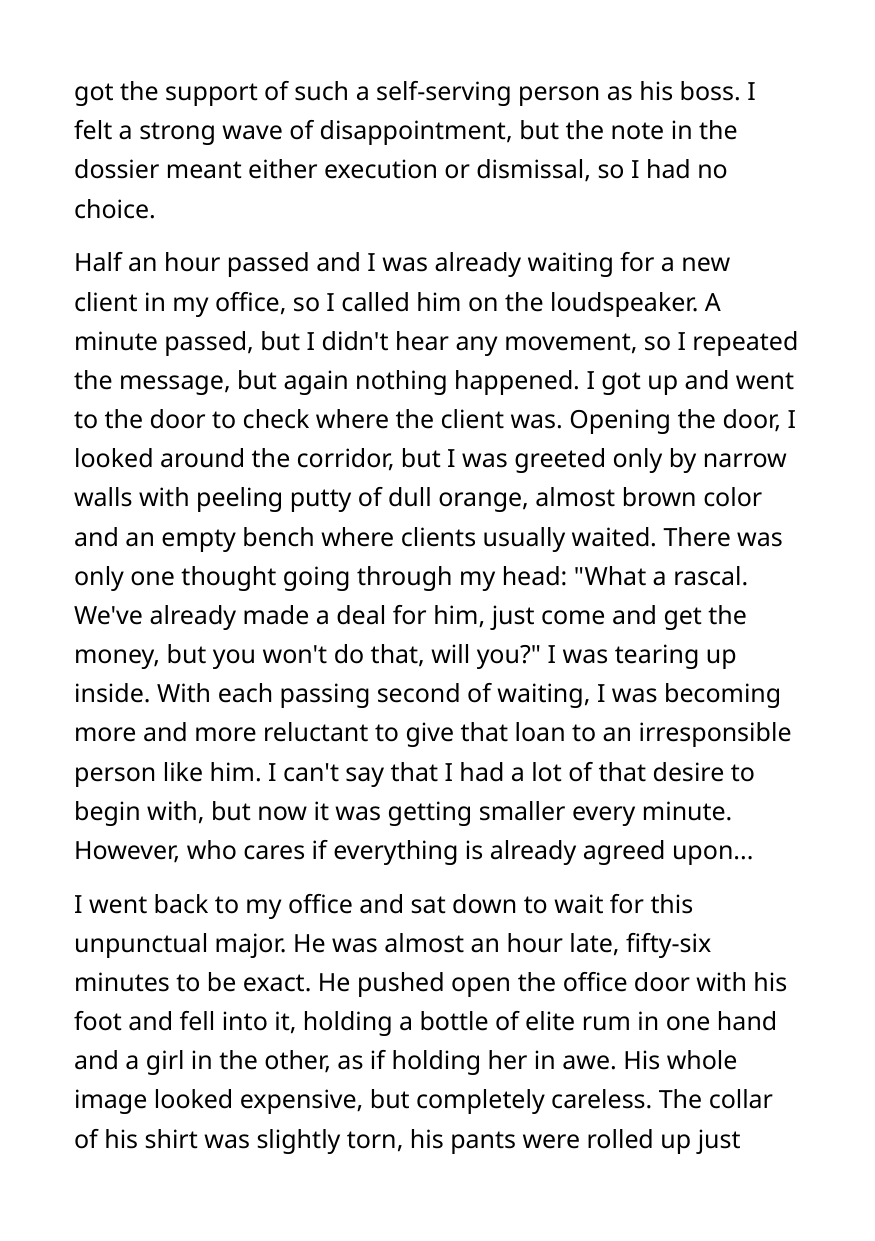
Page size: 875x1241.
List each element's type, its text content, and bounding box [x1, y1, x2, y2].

text got the support of such a self-serving person as his boss. I felt a strong wave of disappointment, but the note in the dossier meant either execution or dismissal, so I had no choice. [74, 74, 800, 225]
text Half an hour passed and I was already waiting for a new client in my office, so I called him on the loudspeaker. A minute passed, but I didn't hear any movement, so I repeated the message, but again nothing happened. I got up and went to the door to check where the client was. Opening the door, I looked around the corridor, but I was greeted only by narrow walls with peeling putty of dull orange, almost brown color and an empty bench where clients usually waited. There was only one thought going through my head: "What a rascal. We've already made a deal for him, just come and get the money, but you won't do that, will you?" I was tearing up inside. With each passing second of waiting, I was becoming more and more reluctant to give that loan to an irresponsible person like him. I can't say that I had a lot of that desire to begin with, but now it was getting smaller every minute. However, who cares if everything is already agreed upon... [74, 245, 800, 867]
text I went back to my office and sat down to wait for this unpunctual major. He was almost an hour late, fifty-six minutes to be exact. He pushed open the office door with his foot and fell into it, holding a bottle of elite rum in one hand and a girl in the other, as if holding her in awe. His whole image looked expensive, but completely careless. The collar of his shirt was slightly torn, his pants were rolled up just [74, 886, 800, 1155]
